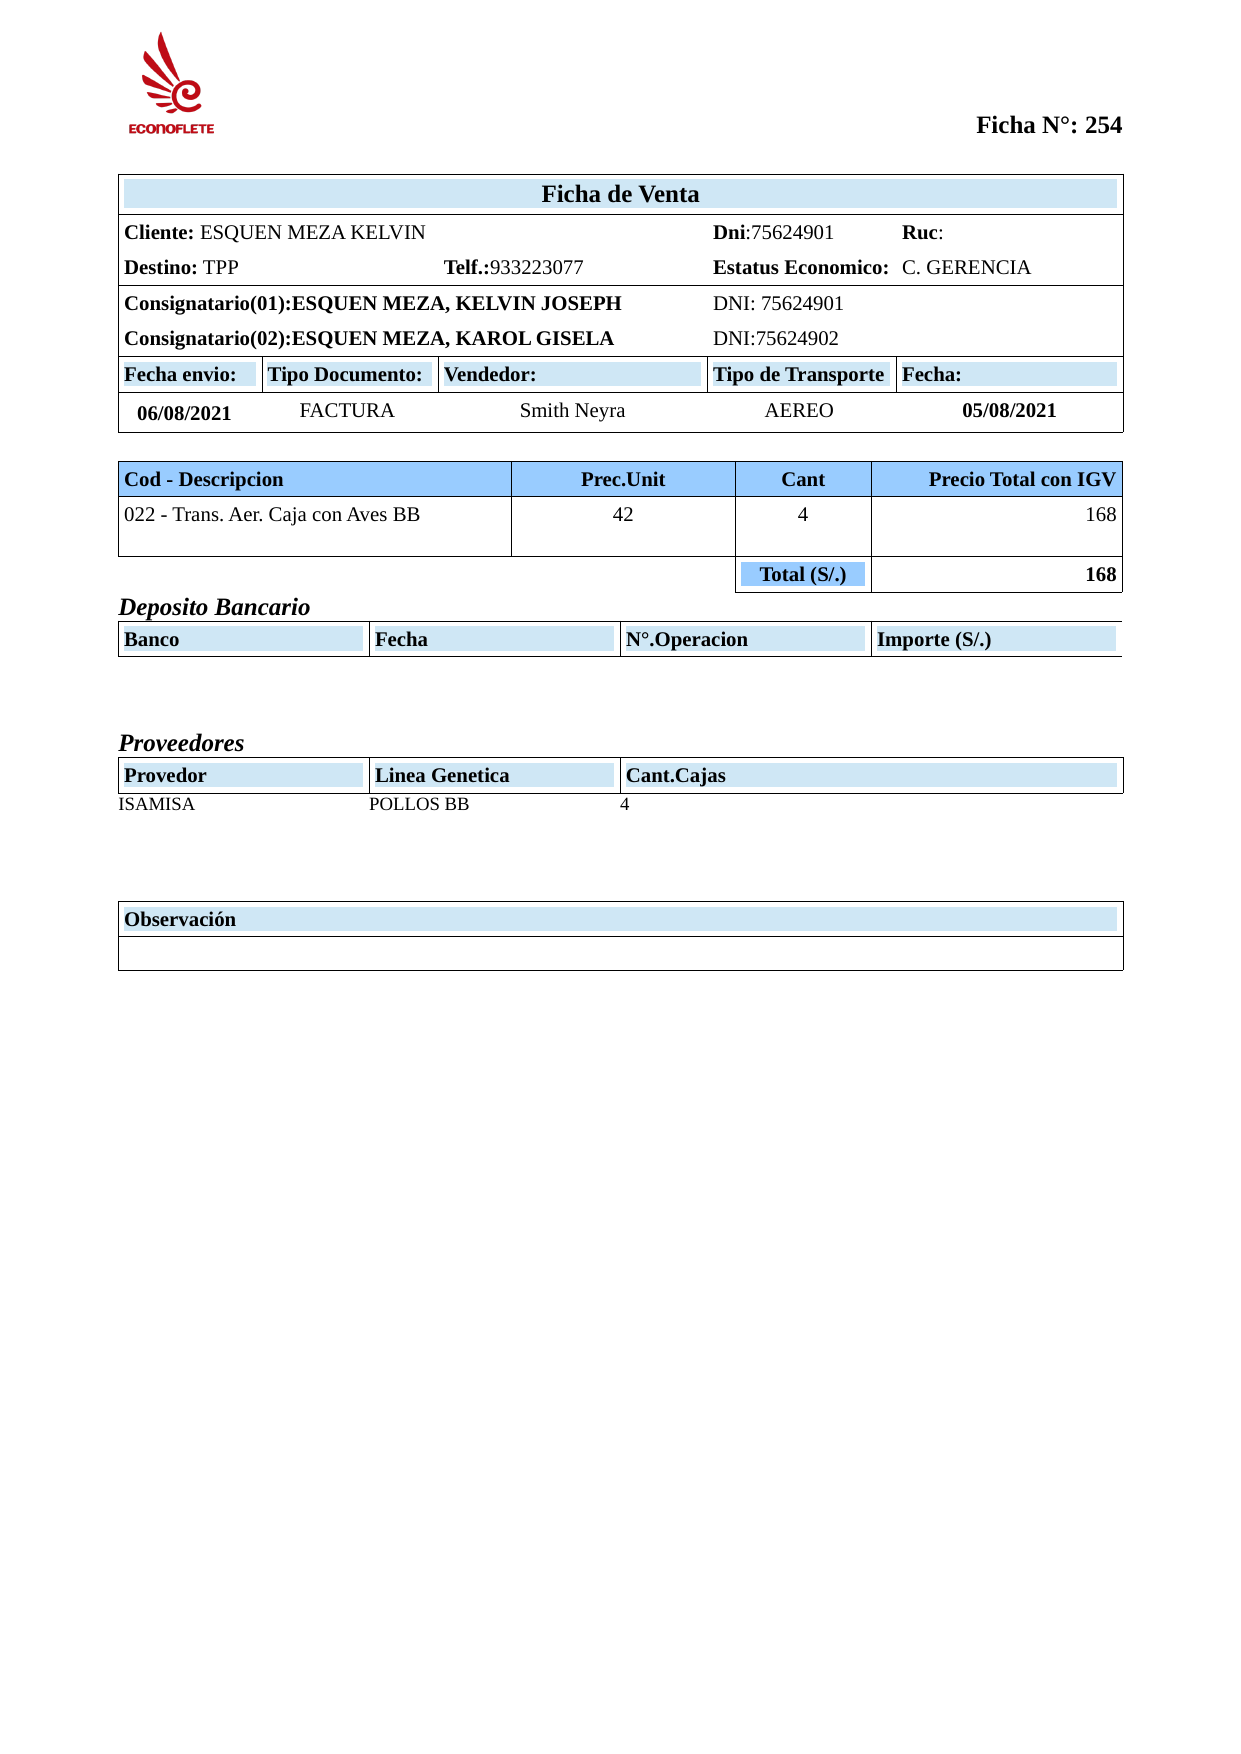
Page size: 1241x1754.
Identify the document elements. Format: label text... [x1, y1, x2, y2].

table_cell Telf.:933223077 [438, 249, 707, 285]
table_cell Smith Neyra [438, 393, 707, 432]
table_header Cod - Descripcion [119, 462, 511, 496]
table_cell Destino: TPP [119, 249, 438, 285]
table_cell [118, 815, 369, 836]
table_cell [620, 680, 871, 704]
table_cell [118, 657, 369, 680]
table_cell C. GERENCIA [896, 249, 1123, 285]
table_cell [369, 657, 620, 680]
table_cell DNI:75624902 [707, 321, 1123, 356]
table_cell AEREO [707, 393, 896, 432]
table_cell 4 [620, 794, 1123, 814]
table_cell [620, 705, 871, 728]
table_header Precio Total con IGV [872, 462, 1122, 496]
table_header Linea Genetica [370, 758, 620, 793]
table_cell DNI: 75624901 [707, 286, 1123, 321]
table_cell [620, 858, 1123, 879]
table_header N°.Operacion [621, 622, 871, 656]
table_cell [620, 657, 871, 680]
table_header Fecha [370, 622, 620, 656]
table_cell Cliente: ESQUEN MEZA KELVIN [119, 215, 707, 249]
table_cell [369, 815, 620, 836]
table_cell [620, 815, 1123, 836]
table_cell [871, 657, 1122, 680]
text Deposito Bancario [118, 592, 1122, 621]
table_cell Estatus Economico: [707, 249, 896, 285]
table_header Provedor [119, 758, 369, 793]
table_cell [369, 879, 620, 901]
table_cell Vendedor: [439, 357, 707, 392]
table_cell [511, 557, 735, 592]
table_cell [369, 836, 620, 858]
table_cell Consignatario(01):ESQUEN MEZA, KELVIN JOSEPH [119, 286, 707, 321]
table_cell [118, 858, 369, 879]
table_cell Consignatario(02):ESQUEN MEZA, KAROL GISELA [119, 321, 707, 356]
table_cell 168 [872, 497, 1122, 556]
table_header Banco [119, 622, 369, 656]
table_header Prec.Unit [512, 462, 735, 496]
table_cell [118, 705, 369, 728]
table_cell [871, 680, 1122, 704]
table_cell [118, 557, 511, 592]
table_header Importe (S/.) [872, 622, 1122, 656]
table_cell [118, 879, 369, 901]
table_cell [620, 836, 1123, 858]
table_cell 022 - Trans. Aer. Caja con Aves BB [119, 497, 511, 556]
table_cell Ruc: [896, 215, 1123, 249]
table_header Ficha de Venta [119, 175, 1123, 214]
table_cell Fecha: [897, 357, 1123, 392]
picture [118, 31, 225, 134]
table_cell Total (S/.) [736, 557, 871, 592]
table_cell [369, 705, 620, 728]
table_cell 06/08/2021 [119, 393, 262, 432]
table_cell [118, 836, 369, 858]
table_cell [871, 705, 1122, 728]
table_cell [620, 879, 1123, 901]
table_header Cant [736, 462, 871, 496]
table_cell ISAMISA [118, 794, 369, 814]
table_cell [369, 858, 620, 879]
table_cell 4 [736, 497, 871, 556]
table_cell [119, 937, 1123, 969]
table_cell 42 [512, 497, 735, 556]
table_cell Dni:75624901 [707, 215, 896, 249]
table_header Cant.Cajas [621, 758, 1123, 793]
table_header Observación [119, 902, 1123, 936]
table_cell [369, 680, 620, 704]
table_cell POLLOS BB [369, 794, 620, 814]
table_cell [118, 680, 369, 704]
table_cell 168 [872, 557, 1122, 592]
table_cell FACTURA [262, 393, 438, 432]
table_cell 05/08/2021 [896, 393, 1123, 432]
table_cell Tipo Documento: [263, 357, 438, 392]
table_cell Fecha envio: [119, 357, 262, 392]
table_cell Tipo de Transporte [708, 357, 896, 392]
text Proveedores [118, 728, 1122, 757]
